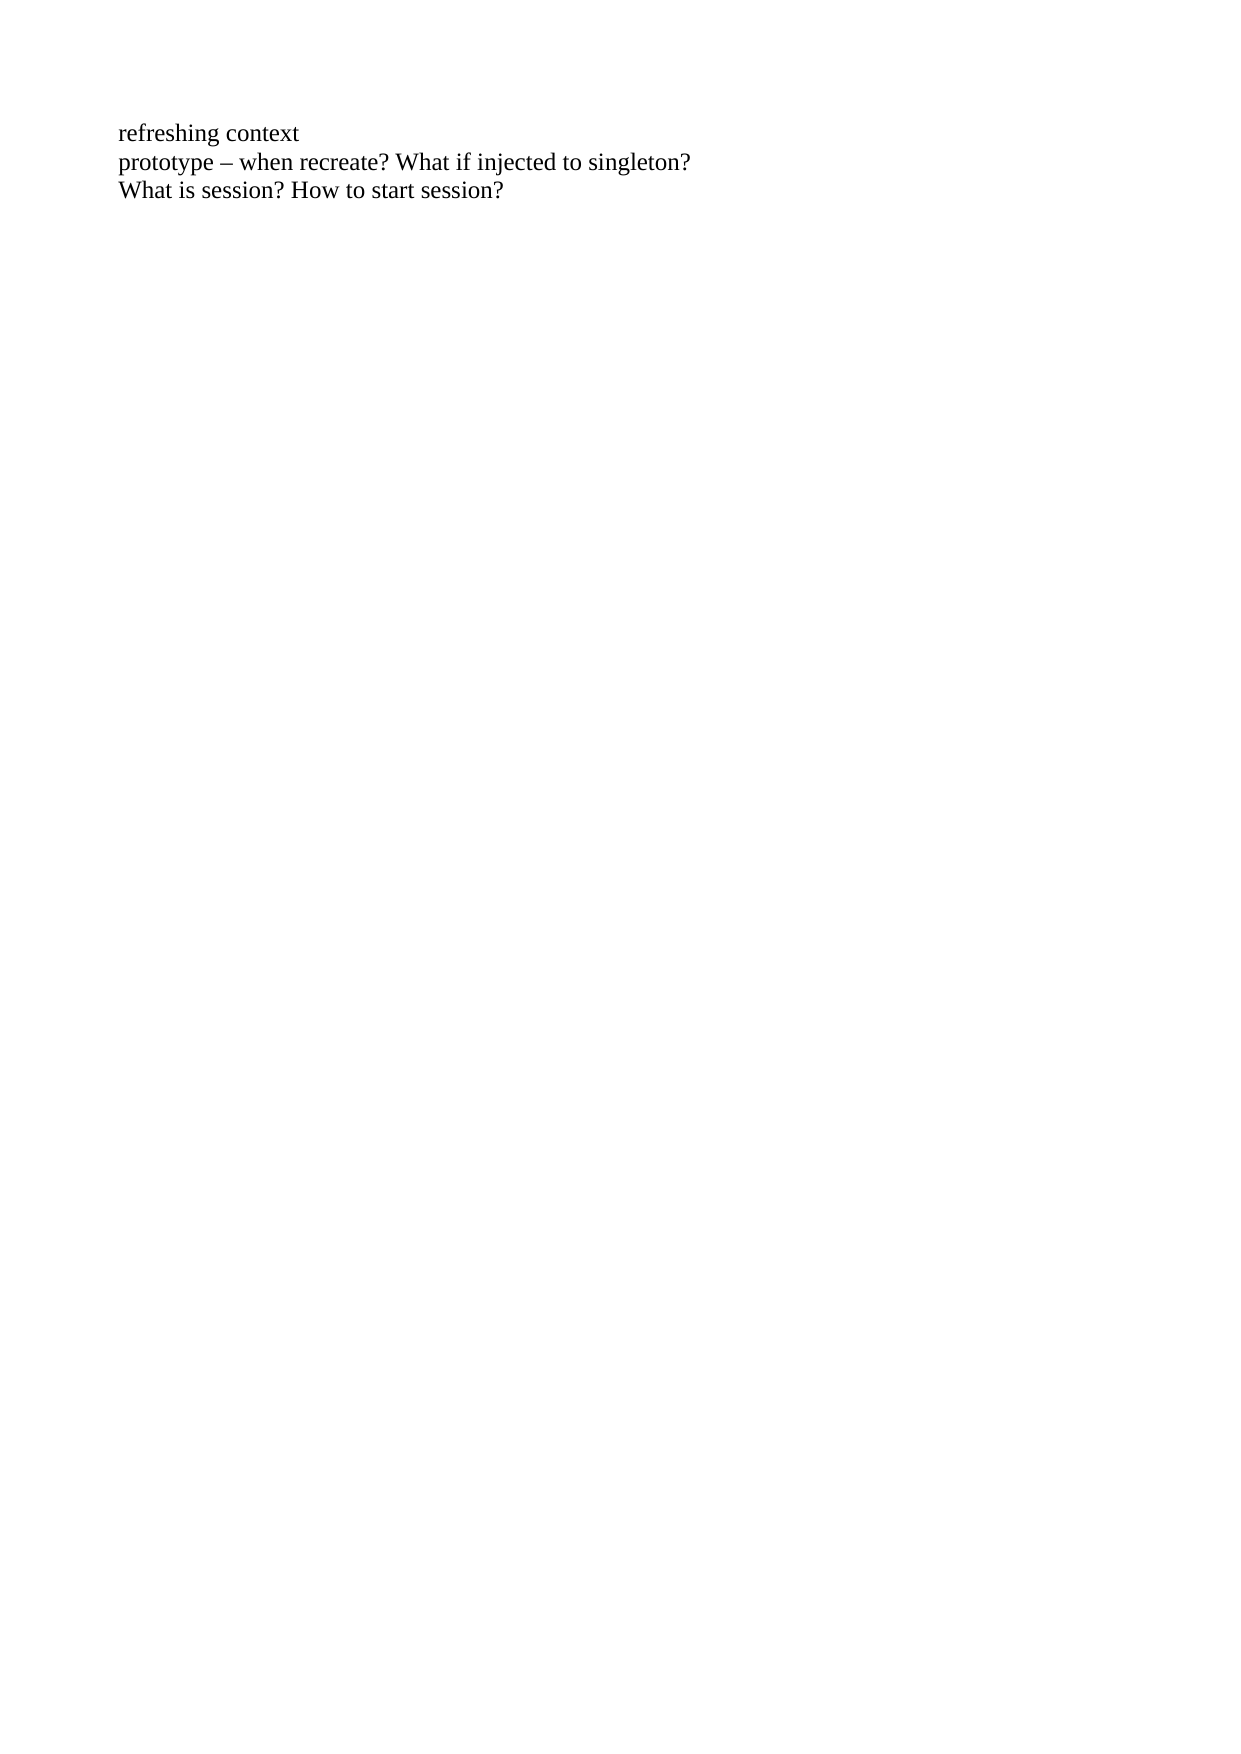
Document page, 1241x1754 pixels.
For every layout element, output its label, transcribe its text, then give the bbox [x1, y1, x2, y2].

text refreshing context [118, 118, 1122, 147]
text What is session? How to start session? [118, 176, 1122, 204]
text prototype – when recreate? What if injected to singleton? [118, 147, 1122, 176]
